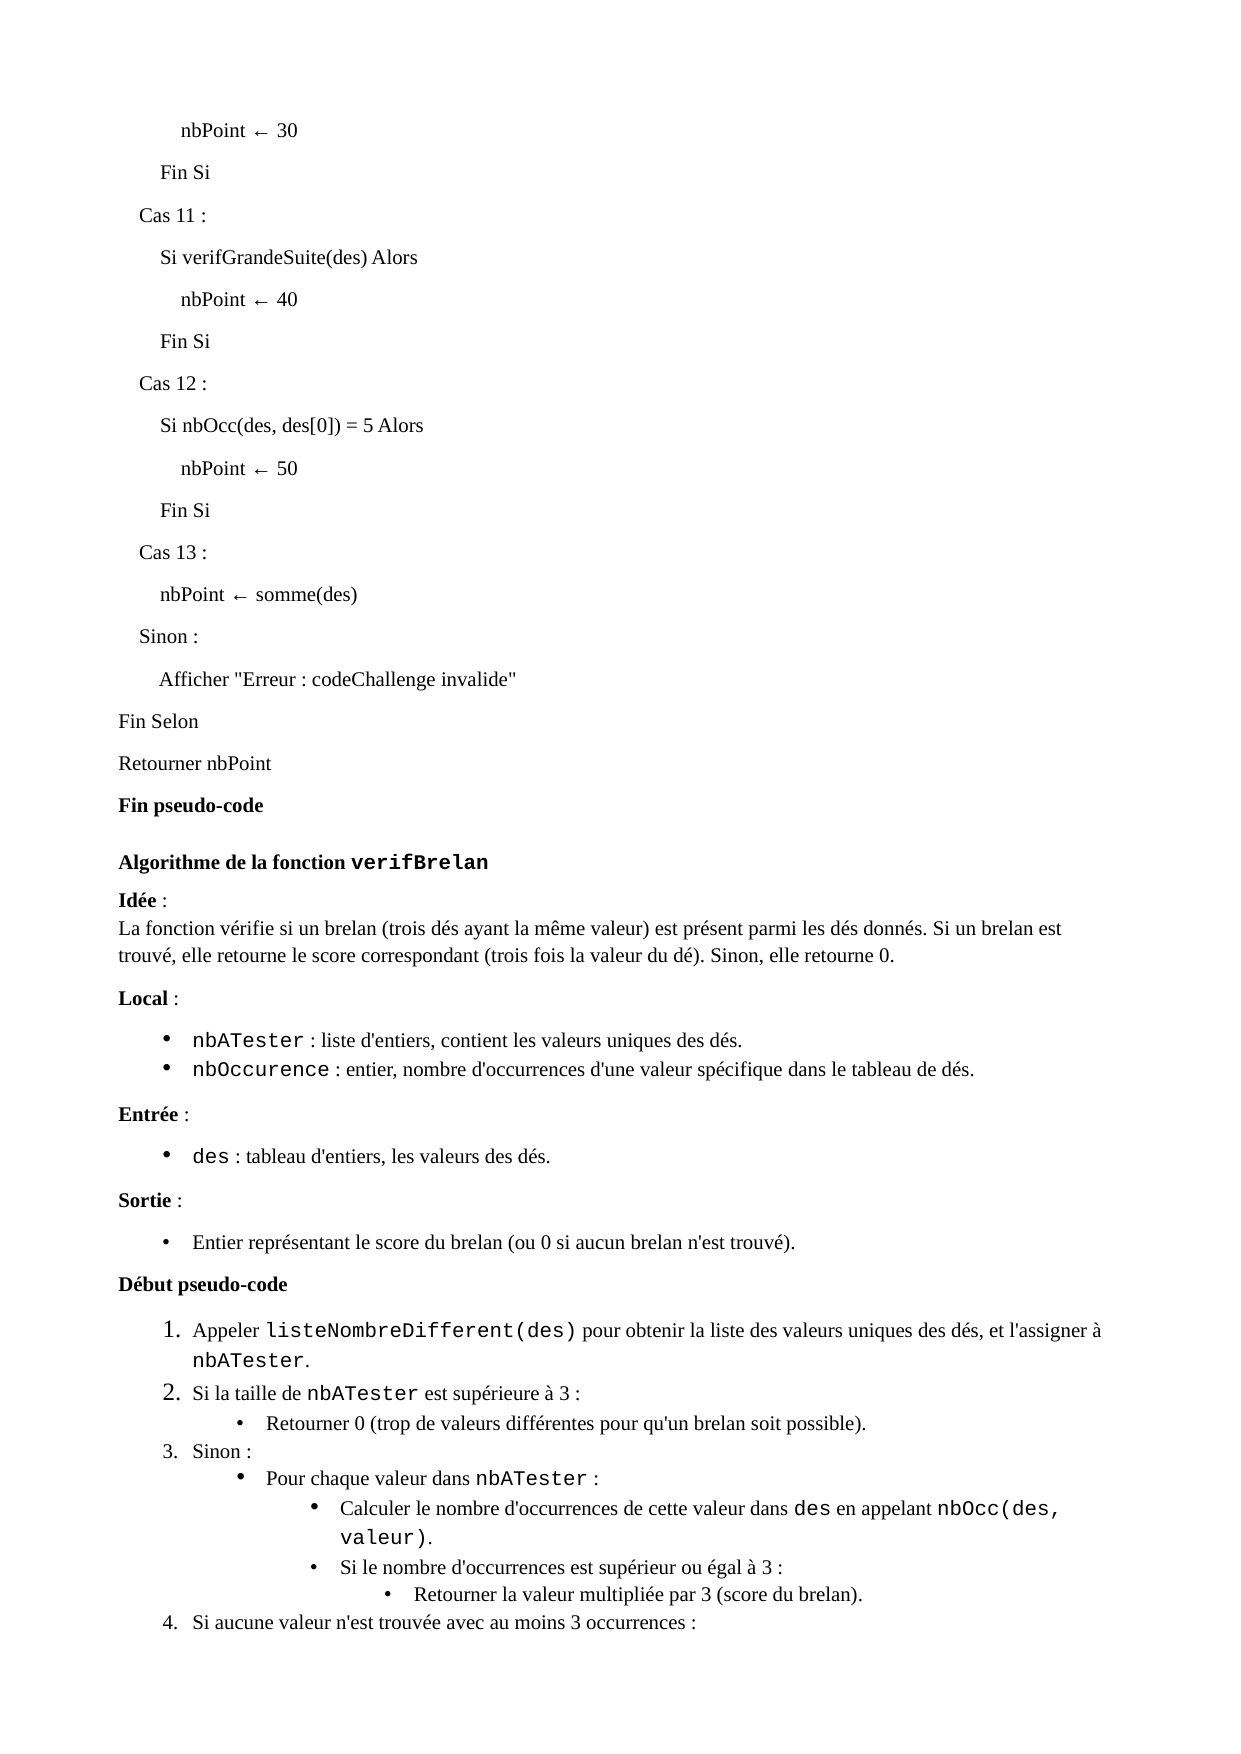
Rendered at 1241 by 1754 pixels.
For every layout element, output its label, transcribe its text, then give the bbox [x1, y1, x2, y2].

text nbPoint ← 40 [118, 287, 1122, 311]
text Retourner nbPoint [118, 751, 1122, 775]
subtitle Algorithme de la fonction verifBrelan [118, 850, 1122, 876]
text Local : [118, 986, 1122, 1009]
list Entier représentant le score du brelan (ou 0 si aucun brelan n'est trouvé). [162, 1230, 1122, 1254]
text Idée : La fonction vérifie si un brelan (trois dés ayant la même valeur) est présent parmi les dés donnés. Si un brelan est trouvé, elle retourne le score correspondant (trois fois la valeur du dé). Sinon, elle retourne 0. [118, 888, 1122, 967]
text Afficher "Erreur : codeChallenge invalide" [118, 667, 1122, 691]
text Fin Selon [118, 709, 1122, 733]
text Sortie : [118, 1188, 1122, 1212]
text Début pseudo-code [118, 1272, 1122, 1296]
text Si nbOcc(des, des[0]) = 5 Alors [118, 413, 1122, 437]
text Cas 13 : [118, 540, 1122, 564]
list Calculer le nombre d'occurrences de cette valeur dans des en appelant nbOcc(des, valeur). [310, 1496, 1122, 1551]
text Fin Si [118, 498, 1122, 522]
text Fin pseudo-code [118, 793, 1122, 817]
text Sinon : [118, 624, 1122, 648]
list Si aucune valeur n'est trouvée avec au moins 3 occurrences : [162, 1610, 1122, 1634]
list Si le nombre d'occurrences est supérieur ou égal à 3 : [310, 1555, 1122, 1579]
list des : tableau d'entiers, les valeurs des dés. [162, 1144, 1122, 1169]
list Sinon : [162, 1439, 1122, 1463]
list Appeler listeNombreDifferent(des) pour obtenir la liste des valeurs uniques des dés, et l'assigner à nbATester. [162, 1314, 1122, 1373]
text Cas 11 : [118, 202, 1122, 227]
text nbPoint ← somme(des) [118, 582, 1122, 606]
list nbOccurence : entier, nombre d'occurrences d'une valeur spécifique dans le tableau de dés. [162, 1057, 1122, 1083]
text Si verifGrandeSuite(des) Alors [118, 245, 1122, 269]
list Retourner la valeur multipliée par 3 (score du brelan). [384, 1582, 1122, 1606]
text nbPoint ← 30 [118, 118, 1122, 142]
text Cas 12 : [118, 371, 1122, 395]
list nbATester : liste d'entiers, contient les valeurs uniques des dés. [162, 1028, 1122, 1053]
text Entrée : [118, 1101, 1122, 1126]
list Retourner 0 (trop de valeurs différentes pour qu'un brelan soit possible). [236, 1411, 1122, 1435]
text nbPoint ← 50 [118, 456, 1122, 480]
text Fin Si [118, 329, 1122, 353]
list Pour chaque valeur dans nbATester : [236, 1466, 1122, 1492]
list Si la taille de nbATester est supérieure à 3 : [162, 1377, 1122, 1407]
text Fin Si [118, 160, 1122, 184]
